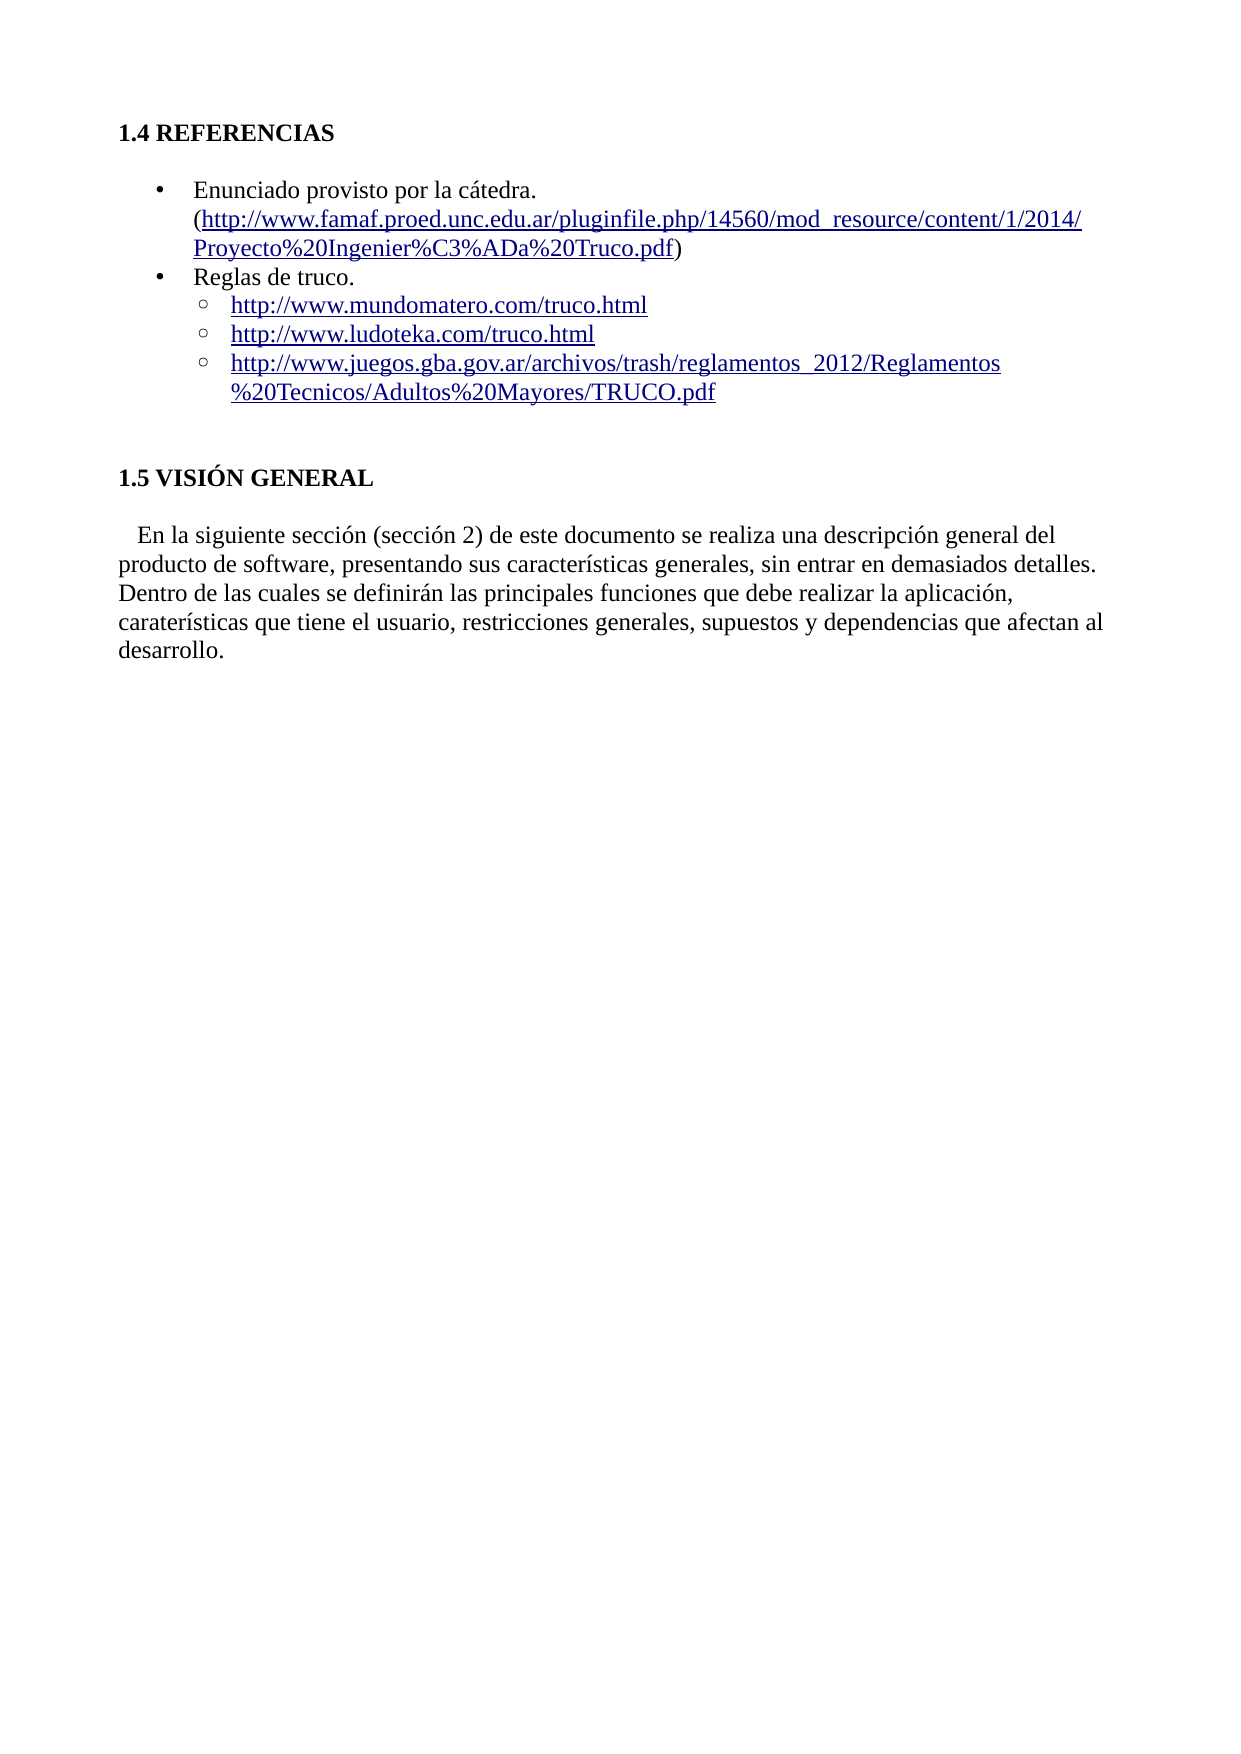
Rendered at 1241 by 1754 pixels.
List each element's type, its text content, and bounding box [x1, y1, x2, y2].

list http://www.juegos.gba.gov.ar/archivos/trash/reglamentos_2012/Reglamentos%20Tecnicos/Adultos%20Mayores/TRUCO.pdf [193, 348, 1122, 406]
text En la siguiente sección (sección 2) de este documento se realiza una descripción general del producto de software, presentando sus características generales, sin entrar en demasiados detalles. Dentro de las cuales se definirán las principales funciones que debe realizar la aplicación, caraterísticas que tiene el usuario, restricciones generales, supuestos y dependencias que afectan al desarrollo. [118, 521, 1122, 664]
list http://www.mundomatero.com/truco.html [193, 291, 1122, 319]
list Reglas de truco. [156, 262, 1122, 291]
text 1.4 REFERENCIAS [118, 118, 1122, 147]
text 1.5 VISIÓN GENERAL [118, 463, 1122, 492]
list Enunciado provisto por la cátedra. (http://www.famaf.proed.unc.edu.ar/pluginfile.php/14560/mod_resource/content/1/2014/Proyecto%20Ingenier%C3%ADa%20Truco.pdf) [156, 176, 1122, 262]
list http://www.ludoteka.com/truco.html [193, 319, 1122, 348]
